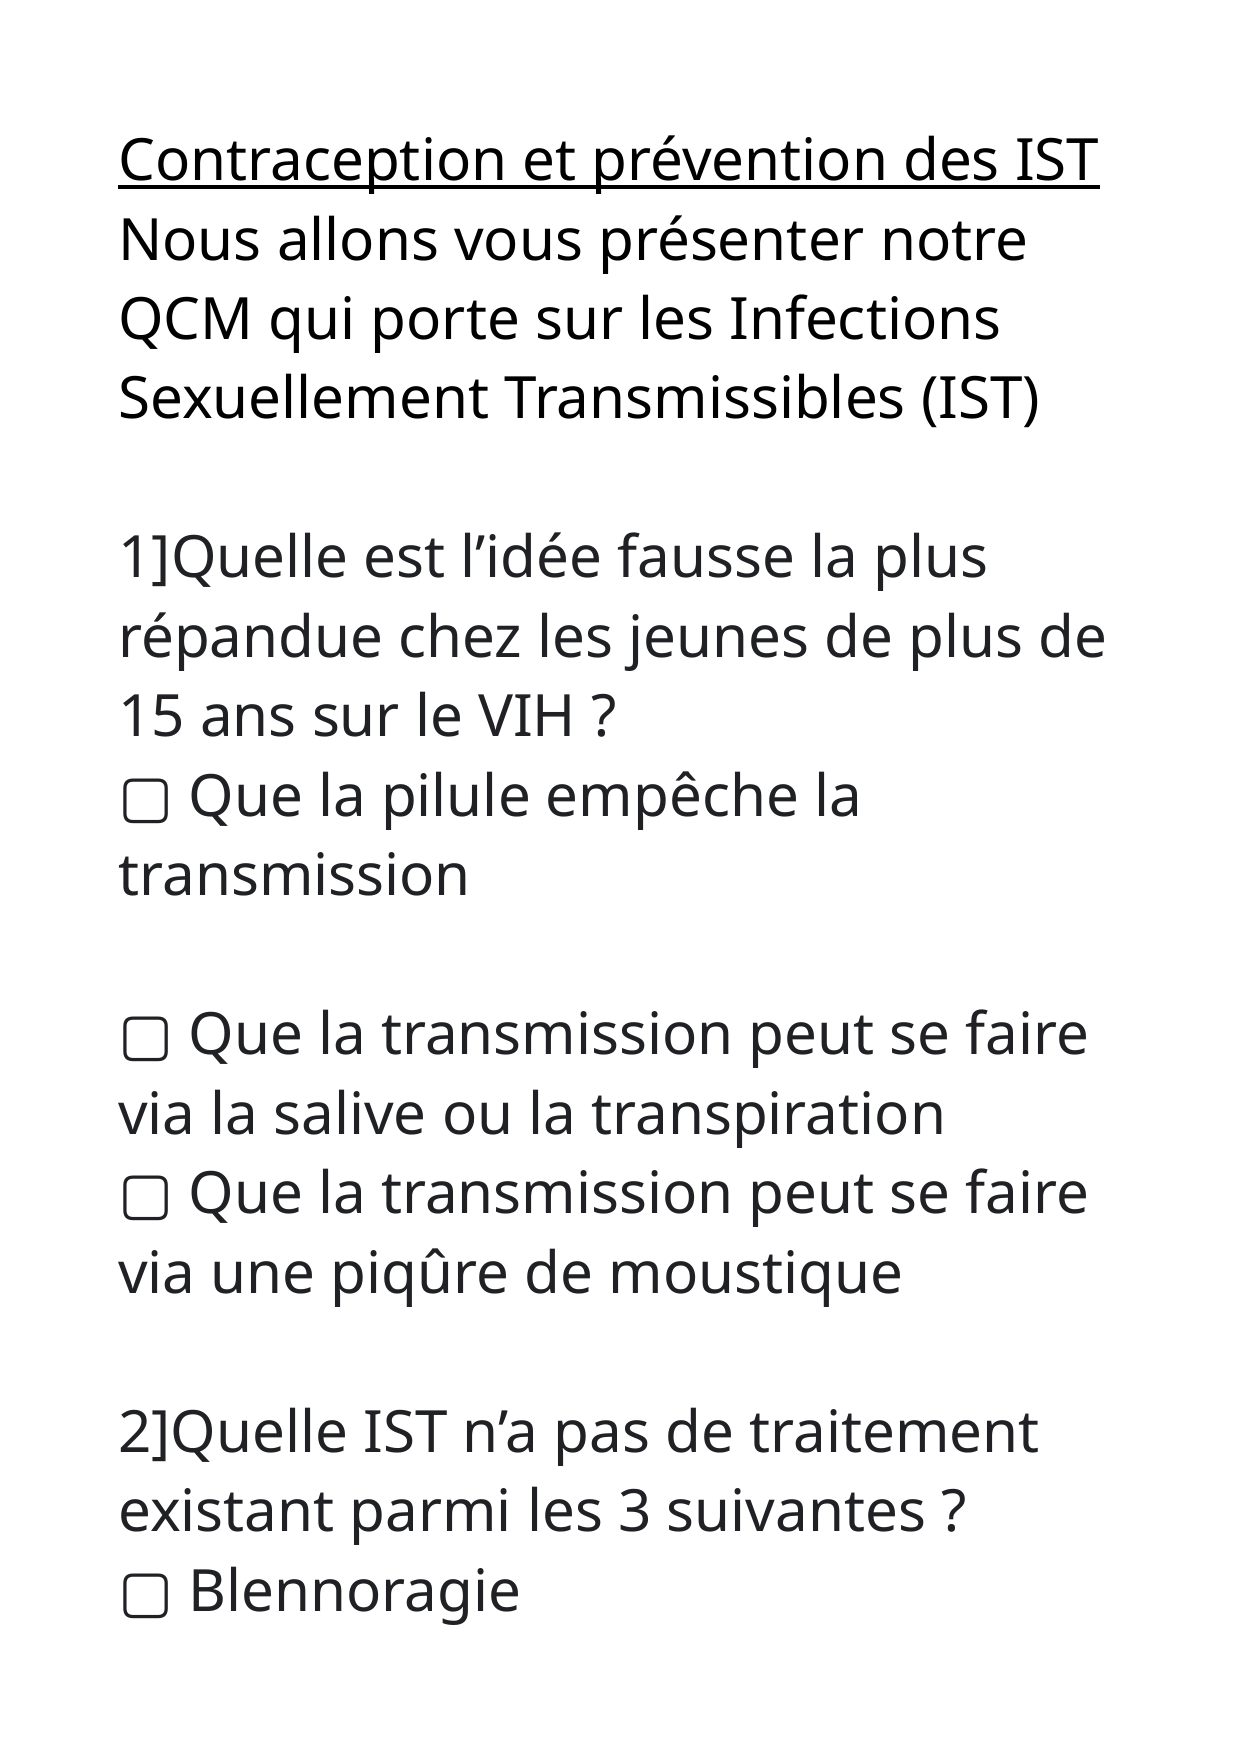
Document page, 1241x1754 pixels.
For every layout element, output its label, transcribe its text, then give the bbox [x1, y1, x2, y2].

text Nous allons vous présenter notre QCM qui porte sur les Infections Sexuellement Transmissibles (IST) [118, 198, 1122, 436]
text Contraception et prévention des IST [118, 118, 1122, 198]
text 2]Quelle IST n’a pas de traitement existant parmi les 3 suivantes ? [118, 1390, 1122, 1549]
text ▢ Que la transmission peut se faire via la salive ou la transpiration [118, 992, 1122, 1151]
text 1]Quelle est l’idée fausse la plus répandue chez les jeunes de plus de 15 ans sur le VIH ? [118, 516, 1122, 754]
text ▢ Que la transmission peut se faire via une piqûre de moustique [118, 1151, 1122, 1310]
text ▢ Que la pilule empêche la transmission [118, 754, 1122, 913]
text ▢ Blennoragie [118, 1549, 1122, 1628]
